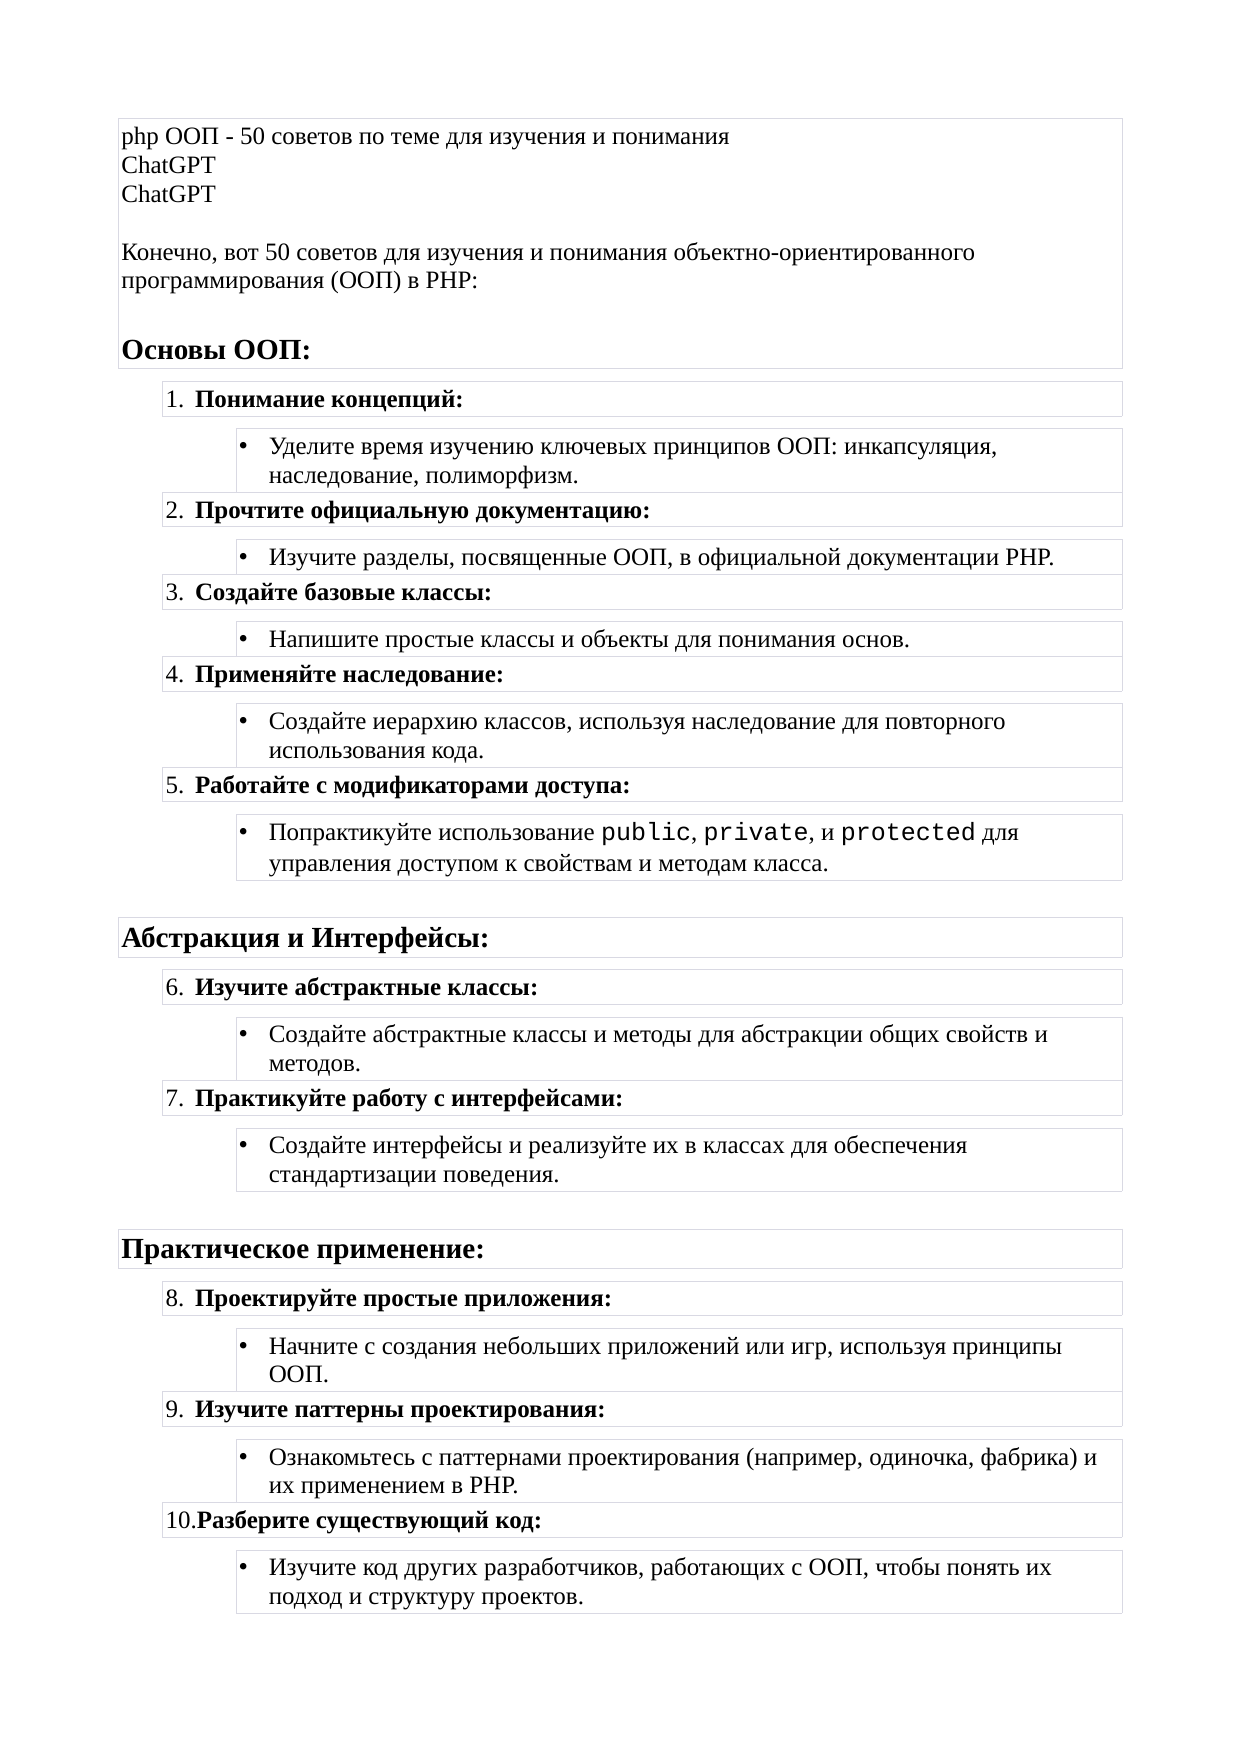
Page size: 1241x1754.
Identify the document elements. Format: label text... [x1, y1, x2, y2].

list Ознакомьтесь с паттернами проектирования (например, одиночка, фабрика) и их применением в PHP. [237, 1440, 1122, 1502]
list Разберите существующий код: [163, 1503, 1122, 1537]
list Напишите простые классы и объекты для понимания основ. [237, 622, 1122, 656]
list Создайте иерархию классов, используя наследование для повторного использования кода. [237, 704, 1122, 767]
list Создайте интерфейсы и реализуйте их в классах для обеспечения стандартизации поведения. [237, 1129, 1122, 1191]
list Попрактикуйте использование public, private, и protected для управления доступом к свойствам и методам класса. [237, 815, 1122, 880]
list Создайте абстрактные классы и методы для абстракции общих свойств и методов. [237, 1018, 1122, 1080]
text Конечно, вот 50 советов для изучения и понимания объектно-ориентированного программирования (ООП) в PHP: [119, 234, 1122, 294]
list Понимание концепций: [163, 382, 1122, 416]
subtitle Абстракция и Интерфейсы: [119, 918, 1122, 957]
list Изучите абстрактные классы: [163, 970, 1122, 1004]
list Уделите время изучению ключевых принципов ООП: инкапсуляция, наследование, полиморфизм. [237, 429, 1122, 492]
list Изучите разделы, посвященные ООП, в официальной документации PHP. [237, 540, 1122, 574]
text php ООП - 50 советов по теме для изучения и понимания [119, 119, 1122, 147]
list Работайте с модификаторами доступа: [163, 768, 1122, 801]
list Проектируйте простые приложения: [163, 1282, 1122, 1315]
text ChatGPT [119, 176, 1122, 207]
list Изучите паттерны проектирования: [163, 1392, 1122, 1426]
list Прочтите официальную документацию: [163, 493, 1122, 526]
subtitle Практическое применение: [119, 1230, 1122, 1268]
list Применяйте наследование: [163, 657, 1122, 691]
list Создайте базовые классы: [163, 575, 1122, 609]
subtitle Основы ООП: [119, 329, 1122, 368]
list Изучите код других разработчиков, работающих с ООП, чтобы понять их подход и структуру проектов. [237, 1551, 1122, 1613]
text ChatGPT [119, 147, 1122, 176]
list Практикуйте работу с интерфейсами: [163, 1081, 1122, 1115]
list Начните с создания небольших приложений или игр, используя принципы ООП. [237, 1329, 1122, 1391]
